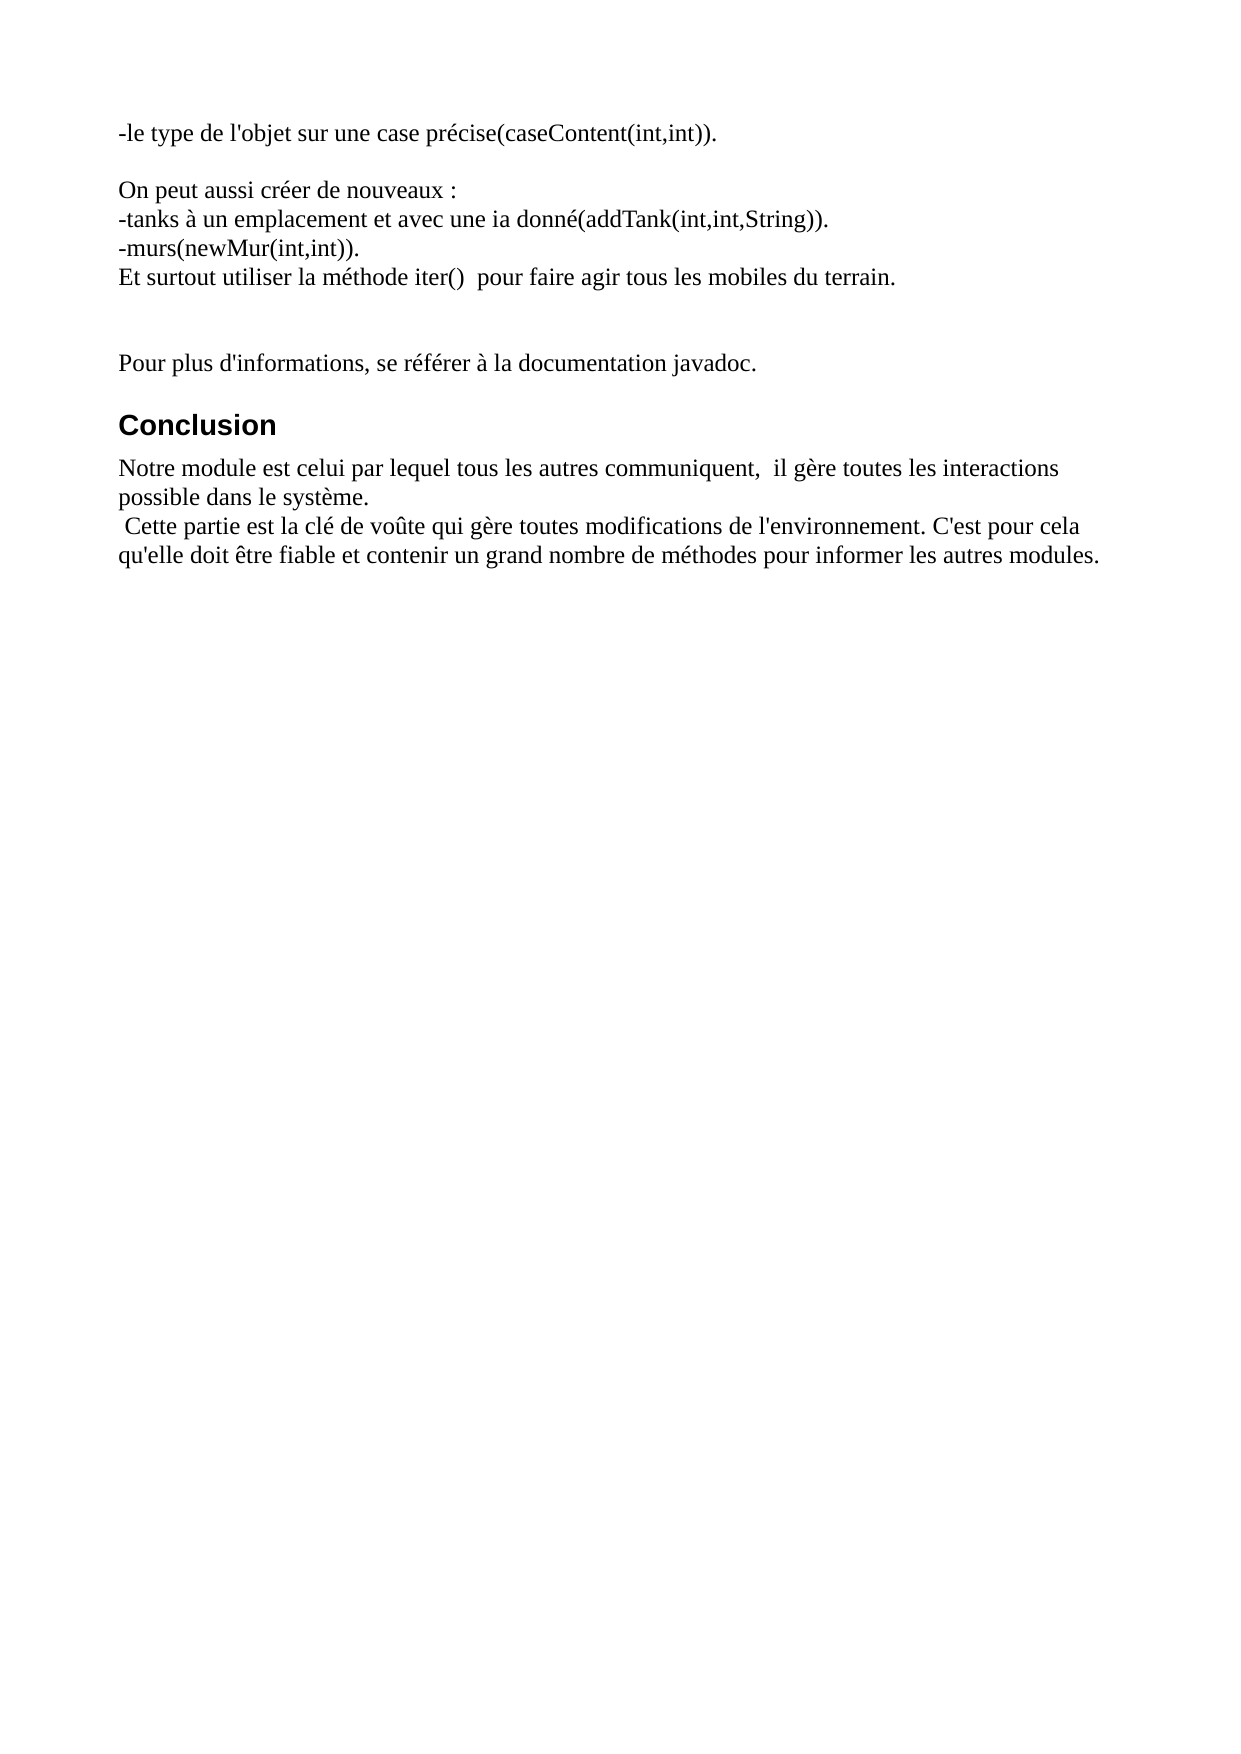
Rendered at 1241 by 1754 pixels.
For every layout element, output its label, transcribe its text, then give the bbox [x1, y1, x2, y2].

text Notre module est celui par lequel tous les autres communiquent, il gère toutes les interactions possible dans le système. [118, 453, 1122, 511]
subtitle Conclusion [118, 407, 1122, 441]
text On peut aussi créer de nouveaux : [118, 176, 1122, 204]
text -tanks à un emplacement et avec une ia donné(addTank(int,int,String)). [118, 204, 1122, 233]
text Pour plus d'informations, se référer à la documentation javadoc. [118, 348, 1122, 377]
text Cette partie est la clé de voûte qui gère toutes modifications de l'environnement. C'est pour cela qu'elle doit être fiable et contenir un grand nombre de méthodes pour informer les autres modules. [118, 511, 1122, 568]
text Et surtout utiliser la méthode iter() pour faire agir tous les mobiles du terrain. [118, 262, 1122, 291]
text -murs(newMur(int,int)). [118, 233, 1122, 262]
text -le type de l'objet sur une case précise(caseContent(int,int)). [118, 118, 1122, 147]
